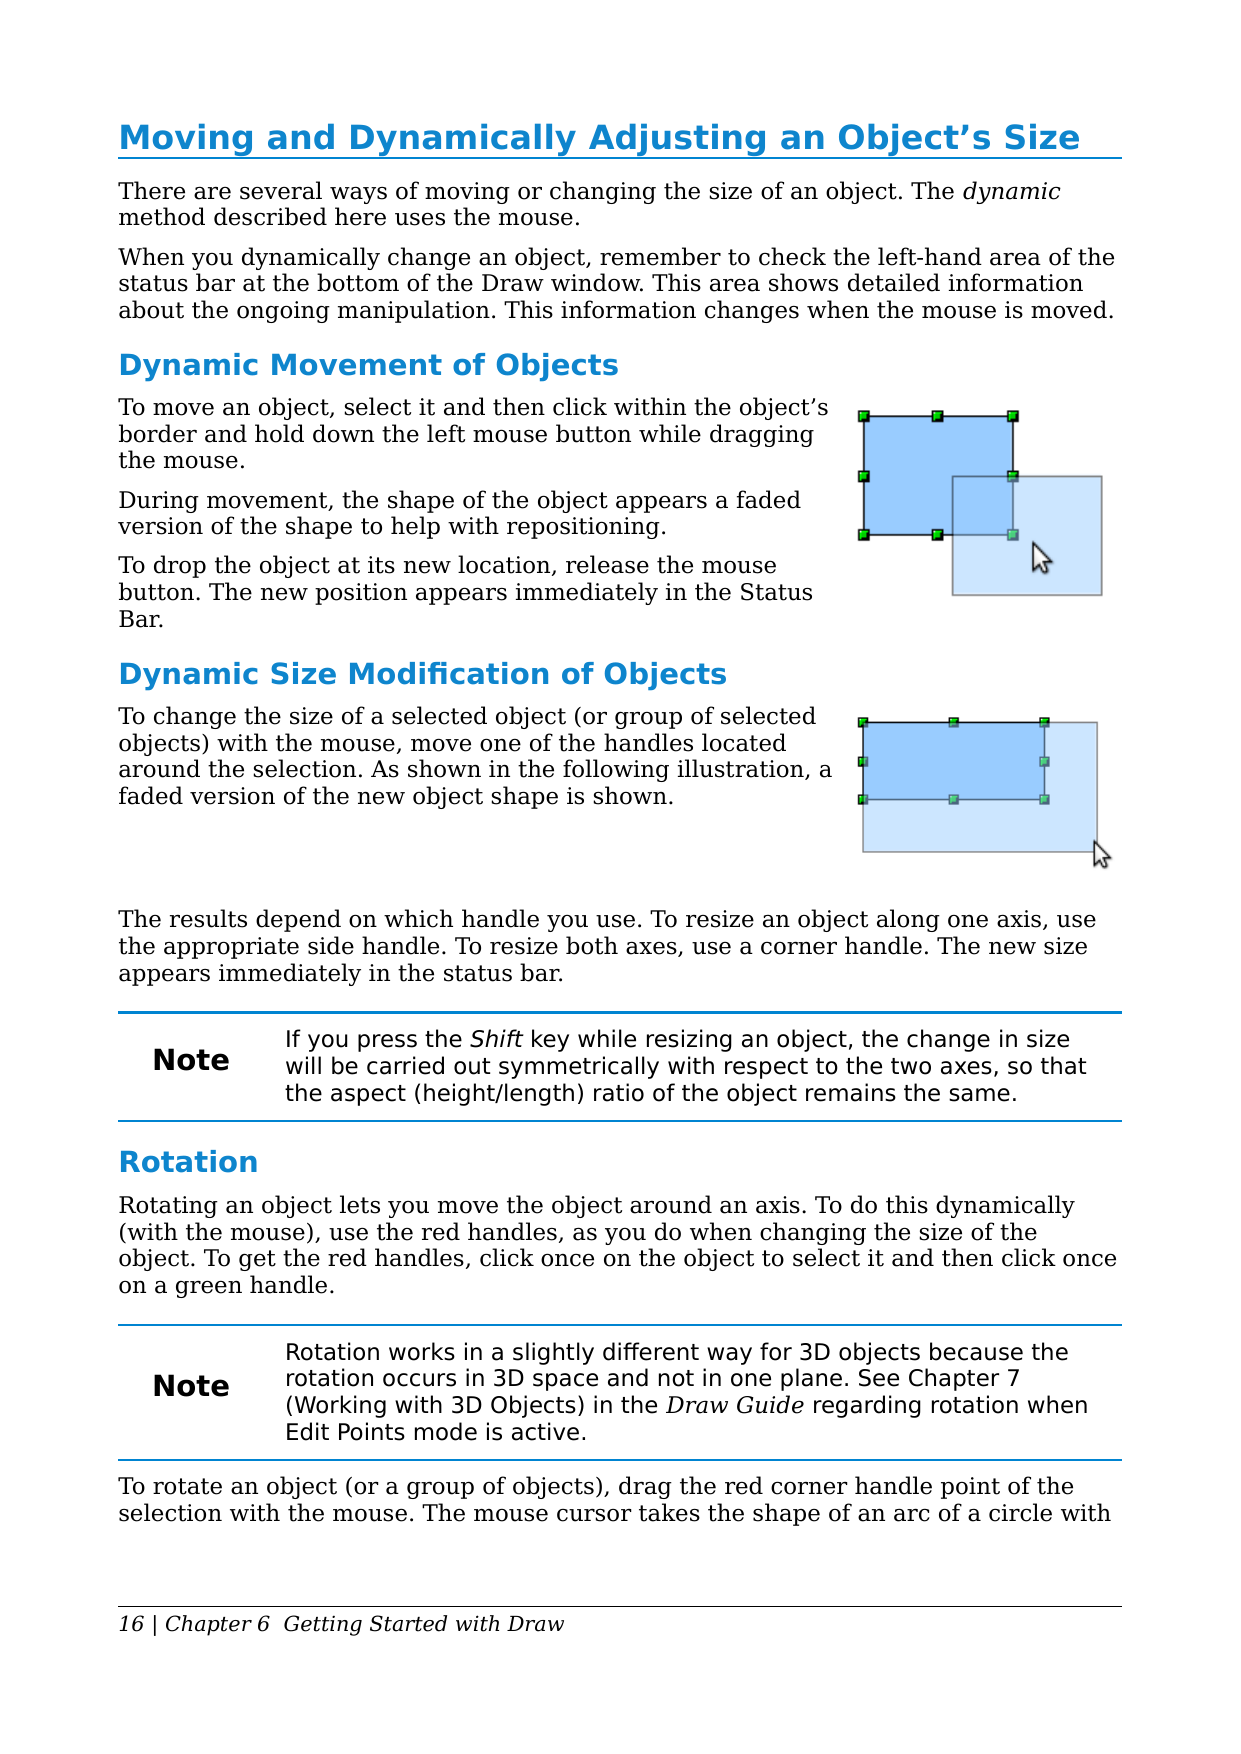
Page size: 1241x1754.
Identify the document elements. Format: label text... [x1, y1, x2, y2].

picture [846, 703, 1123, 882]
text Rotating an object lets you move the object around an axis. To do this dynamically (with the mouse), use the red handles, as you do when changing the size of the object. To get the red handles, click once on the object to select it and then click once on a green handle. [118, 1192, 1122, 1299]
subtitle Moving and Dynamically Adjusting an Object’s Size [118, 118, 1122, 157]
table_header To change the size of a selected object (or group of selected objects) with the mouse, move one of the handles located around the selection. As shown in the following illustration, a faded version of the new object shape is shown. [118, 703, 846, 894]
subtitle Rotation [118, 1146, 1122, 1180]
table_header [846, 882, 1122, 894]
table_header Rotation works in a slightly different way for 3D objects because the rotation occurs in 3D space and not in one plane. See Chapter 7 (Working with 3D Objects) in the Draw Guide regarding rotation when Edit Points mode is active. [264, 1326, 1122, 1459]
text To rotate an object (or a group of objects), drag the red corner handle point of the selection with the mouse. The mouse cursor takes the shape of an arc of a circle with [118, 1473, 1122, 1527]
table_header [834, 394, 1122, 645]
table_header Note [118, 1014, 263, 1119]
text The results depend on which handle you use. To resize an object along one axis, use the appropriate side handle. To resize both axes, use a corner handle. The new size appears immediately in the status bar. [118, 906, 1122, 986]
subtitle Dynamic Movement of Objects [118, 348, 1122, 382]
picture [850, 394, 1123, 613]
table_header Note [118, 1326, 263, 1459]
table_header To move an object, select it and then click within the object’s border and hold down the left mouse button while dragging the mouse. During movement, the shape of the object appears a faded version of the shape to help with repositioning. To drop the object at its new location, release the mouse button. The new position appears immediately in the Status Bar. [118, 394, 833, 645]
text When you dynamically change an object, remember to check the left-hand area of the status bar at the bottom of the Draw window. This area shows detailed information about the ongoing manipulation. This information changes when the mouse is moved. [118, 244, 1122, 324]
text There are several ways of moving or changing the size of an object. The dynamic method described here uses the mouse. [118, 178, 1122, 231]
subtitle Dynamic Size Modification of Objects [118, 657, 1122, 691]
table_header If you press the Shift key while resizing an object, the change in size will be carried out symmetrically with respect to the two axes, so that the aspect (height/length) ratio of the object remains the same. [264, 1014, 1122, 1119]
